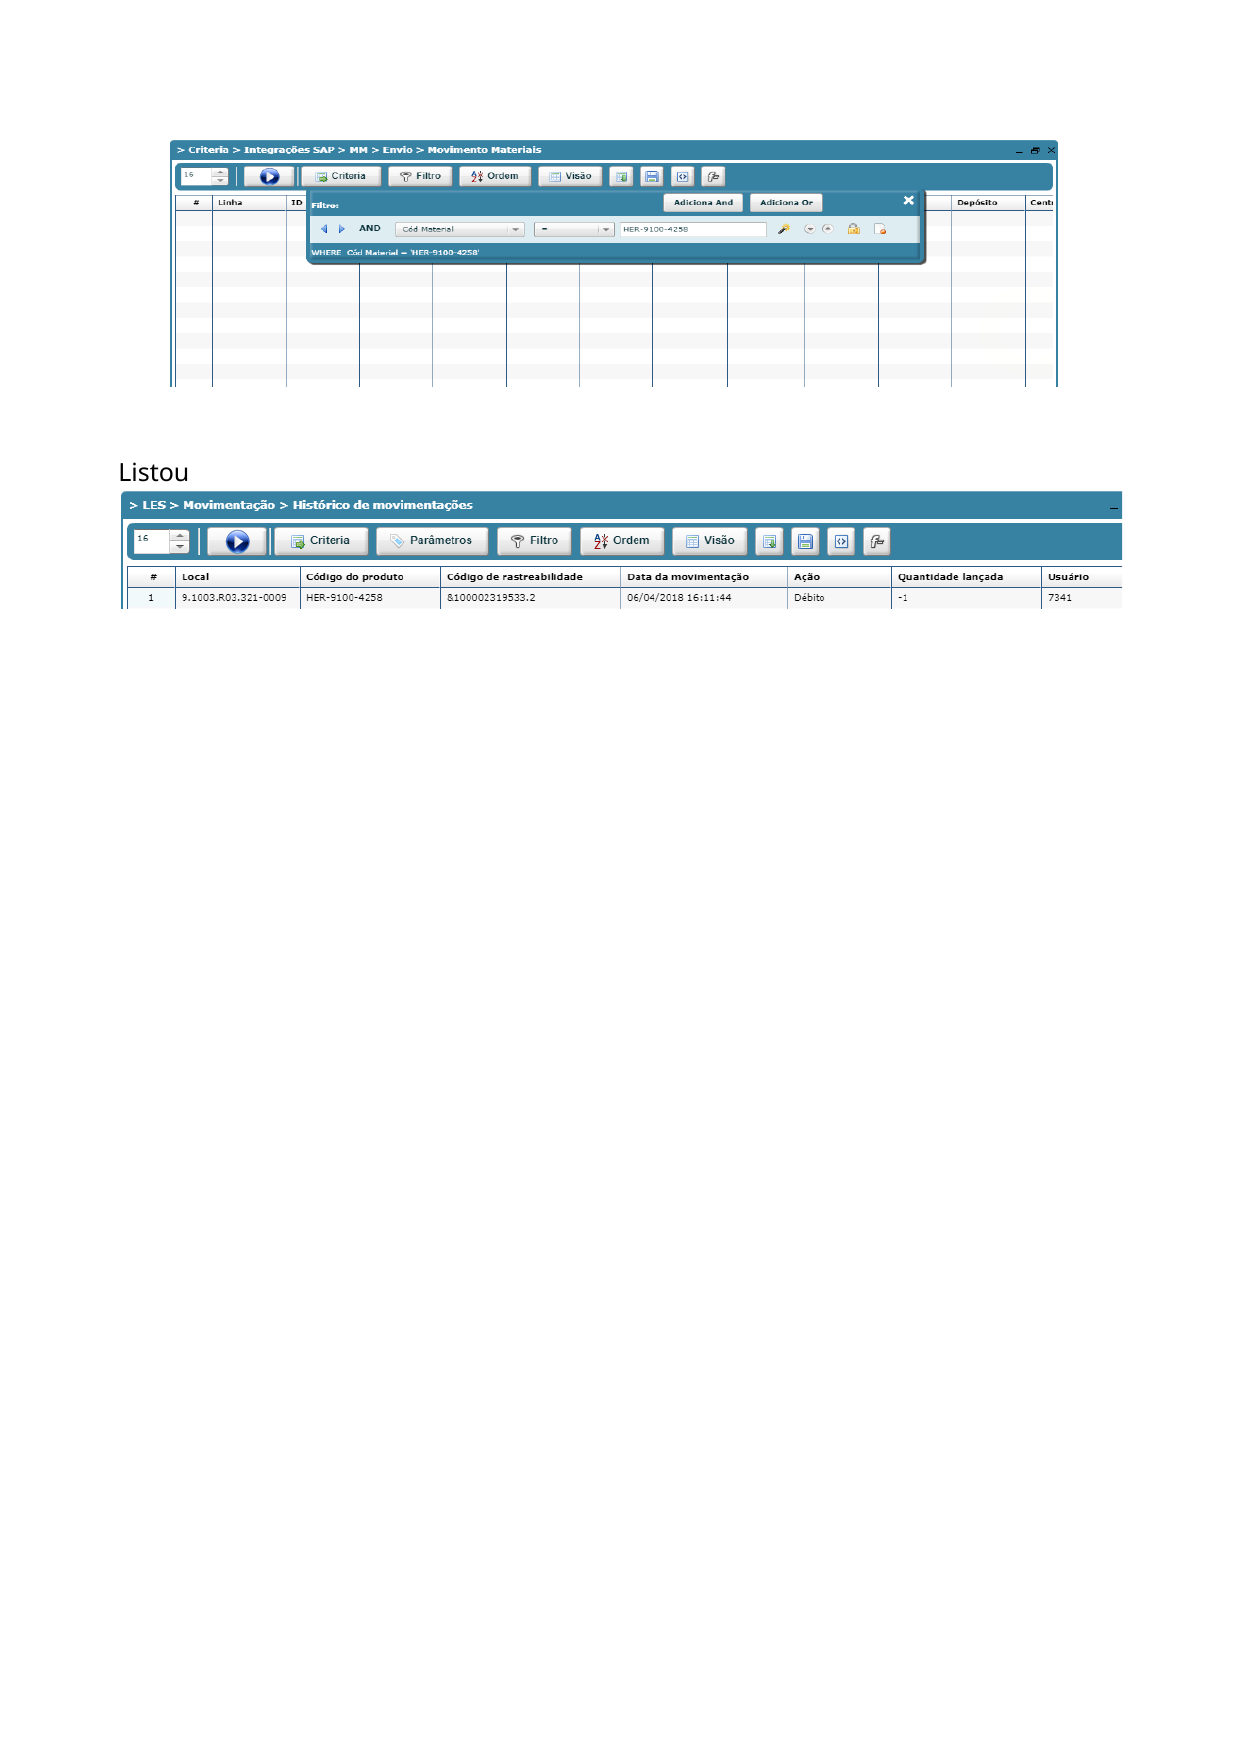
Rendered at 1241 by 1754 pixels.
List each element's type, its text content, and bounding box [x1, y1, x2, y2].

picture [118, 489, 1123, 609]
picture [165, 138, 1060, 387]
text Listou [118, 455, 1122, 489]
